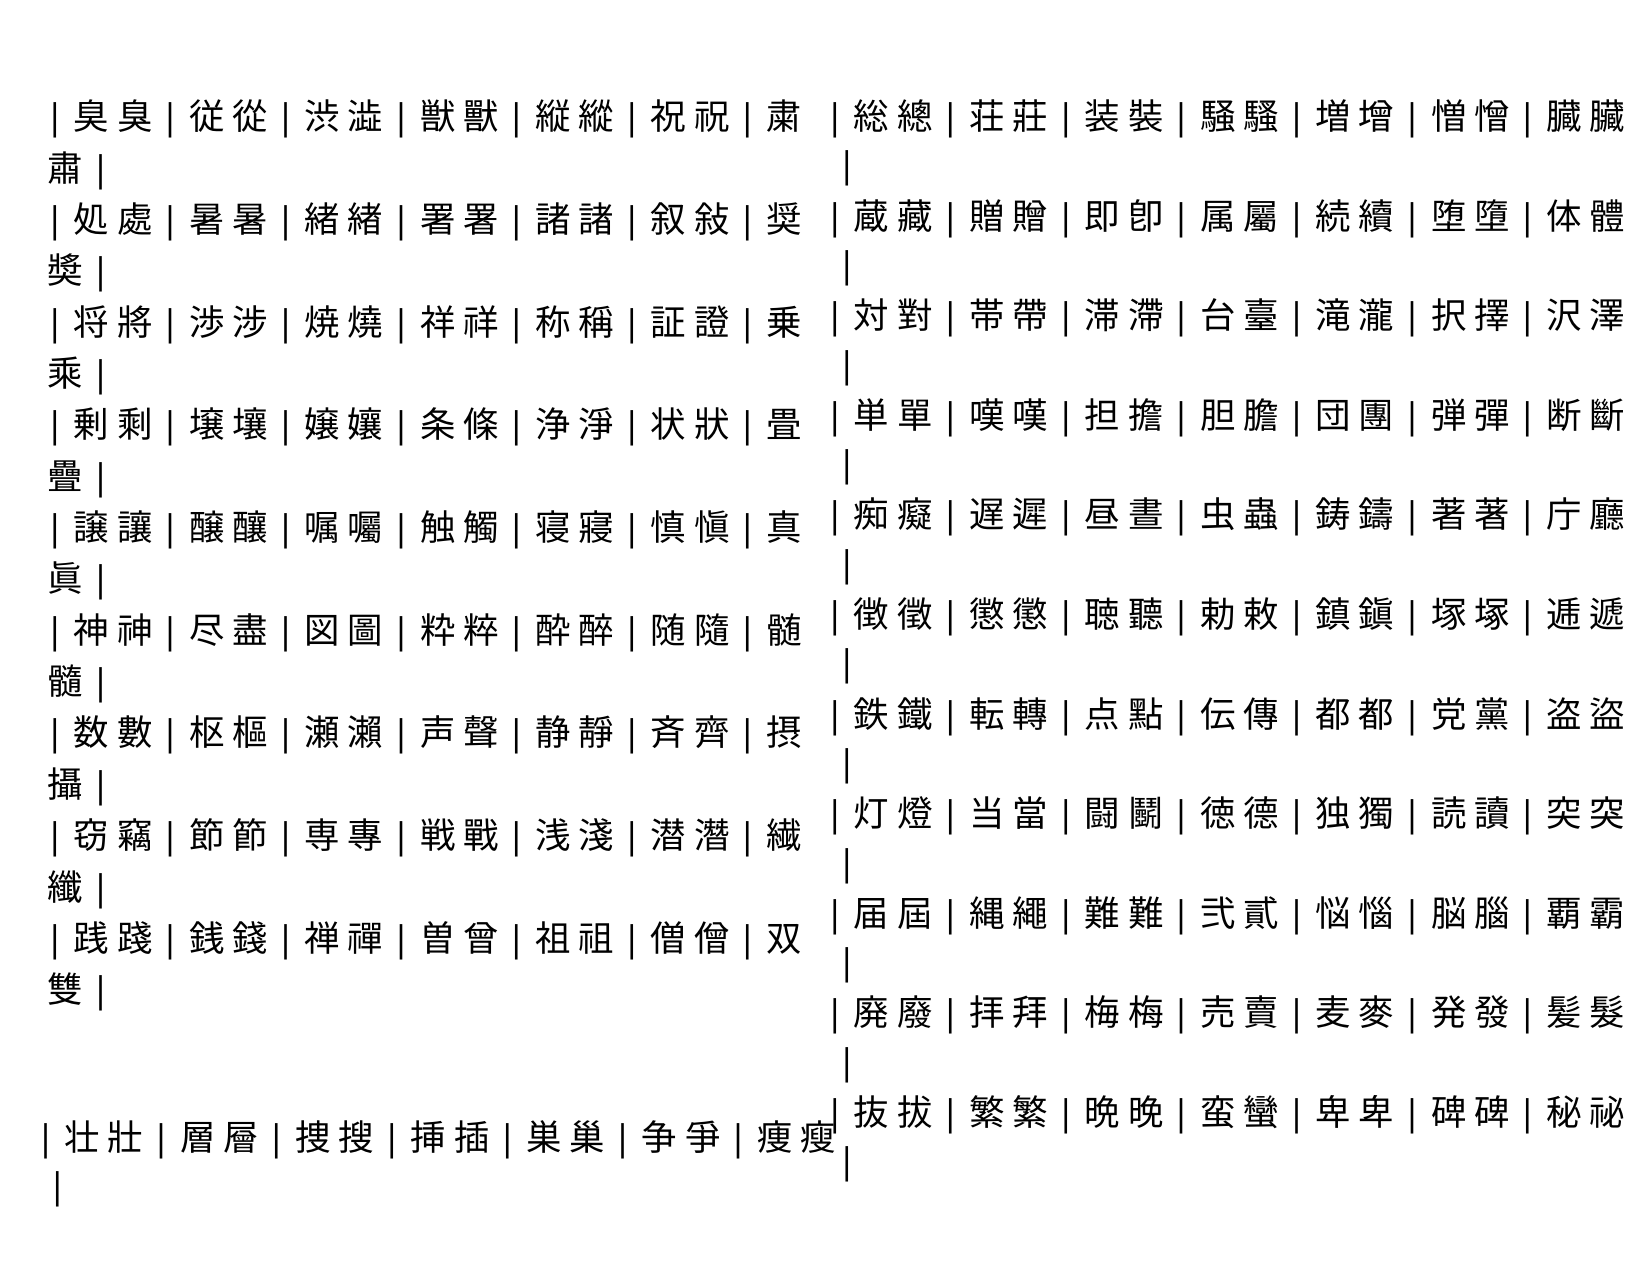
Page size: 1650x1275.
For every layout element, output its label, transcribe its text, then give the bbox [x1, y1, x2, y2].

text | 徴 徵 | 懲 懲 | 聴 聽 | 勅 敕 | 鎮 鎭 | 塚 塚 | 逓 遞 | [837, 586, 1626, 686]
text | 処 處 | 暑 暑 | 緒 緖 | 署 署 | 諸 諸 | 叙 敍 | 奨 奬 | [36, 191, 837, 294]
text | 単 單 | 嘆 嘆 | 担 擔 | 胆 膽 | 団 團 | 弾 彈 | 断 斷 | [837, 387, 1626, 487]
text | 剰 剩 | 壌 壤 | 嬢 孃 | 条 條 | 浄 淨 | 状 狀 | 畳 疊 | [36, 397, 837, 499]
text | 将 將 | 渉 涉 | 焼 燒 | 祥 祥 | 称 稱 | 証 證 | 乗 乘 | [36, 294, 837, 397]
text | 数 數 | 枢 樞 | 瀬 瀨 | 声 聲 | 静 靜 | 斉 齊 | 摂 攝 | [36, 705, 837, 807]
text | 灯 燈 | 当 當 | 闘 鬭 | 徳 德 | 独 獨 | 読 讀 | 突 突 | [837, 786, 1626, 885]
text | 廃 廢 | 拝 拜 | 梅 梅 | 売 賣 | 麦 麥 | 発 發 | 髪 髮 | [837, 985, 1626, 1084]
text | 臭 臭 | 従 從 | 渋 澁 | 獣 獸 | 縦 縱 | 祝 祝 | 粛 肅 | [36, 88, 837, 191]
text | 鉄 鐵 | 転 轉 | 点 點 | 伝 傳 | 都 都 | 党 黨 | 盗 盜 | [837, 686, 1626, 786]
text | 譲 讓 | 醸 釀 | 嘱 囑 | 触 觸 | 寝 寢 | 慎 愼 | 真 眞 | [36, 499, 837, 602]
text | 神 神 | 尽 盡 | 図 圖 | 粋 粹 | 酔 醉 | 随 隨 | 髄 髓 | [36, 602, 837, 705]
text | 対 對 | 帯 帶 | 滞 滯 | 台 臺 | 滝 瀧 | 択 擇 | 沢 澤 | [837, 288, 1626, 387]
text | 壮 壯 | 層 層 | 捜 搜 | 挿 插 | 巣 巢 | 争 爭 | 痩 瘦 | [36, 1109, 837, 1209]
text | 抜 拔 | 繁 繁 | 晩 晚 | 蛮 蠻 | 卑 卑 | 碑 碑 | 秘 祕 | [837, 1084, 1626, 1184]
text | 窃 竊 | 節 節 | 専 專 | 戦 戰 | 浅 淺 | 潜 潛 | 繊 纖 | [36, 807, 837, 910]
text | 届 屆 | 縄 繩 | 難 難 | 弐 貳 | 悩 惱 | 脳 腦 | 覇 霸 | [837, 885, 1626, 985]
text | 痴 癡 | 遅 遲 | 昼 晝 | 虫 蟲 | 鋳 鑄 | 著 著 | 庁 廳 | [837, 487, 1626, 586]
text | 蔵 藏 | 贈 贈 | 即 卽 | 属 屬 | 続 續 | 堕 墮 | 体 體 | [837, 188, 1626, 288]
text | 総 總 | 荘 莊 | 装 裝 | 騒 騷 | 増 增 | 憎 憎 | 臓 臟 | [837, 88, 1626, 188]
text | 践 踐 | 銭 錢 | 禅 禪 | 曽 曾 | 祖 祖 | 僧 僧 | 双 雙 | [36, 910, 837, 1013]
